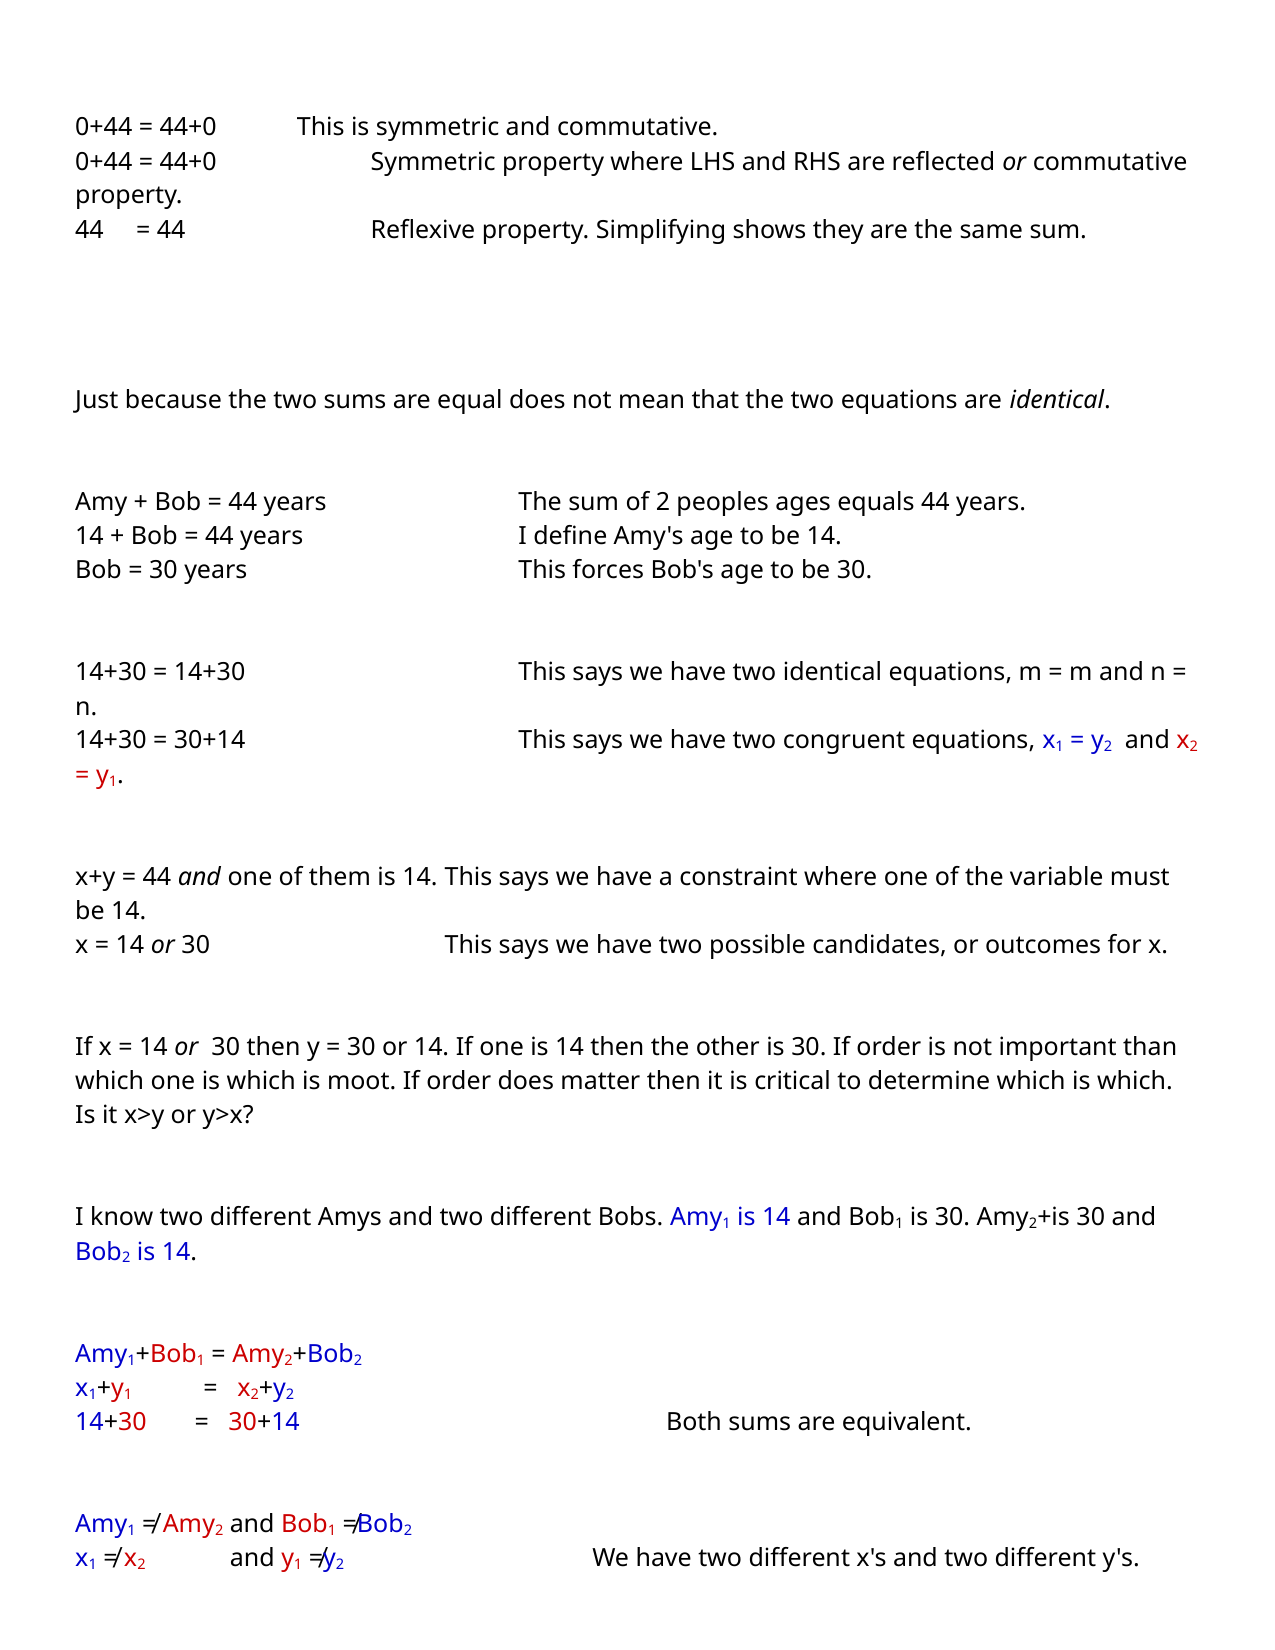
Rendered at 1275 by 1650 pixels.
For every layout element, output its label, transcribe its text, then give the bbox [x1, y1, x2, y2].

text 44 = 44 Reflexive property. Simplifying shows they are the same sum. [75, 211, 1200, 245]
text Bob = 30 years This forces Bob's age to be 30. [75, 552, 1200, 586]
text x1 ≠ x2 and y1 ≠y2 We have two different x's and two different y's. [75, 1540, 1200, 1574]
text 14+30 = 30+14 This says we have two congruent equations, x1 = y2 and x2 = y1. [75, 722, 1200, 790]
text 14+30 = 14+30 This says we have two identical equations, m = m and n = n. [75, 654, 1200, 722]
text 0+44 = 44+0 Symmetric property where LHS and RHS are reflected or commutative property. [75, 143, 1200, 211]
text 14+30 = 30+14 Both sums are equivalent. [75, 1403, 1200, 1437]
text I know two different Amys and two different Bobs. Amy1 is 14 and Bob1 is 30. Amy2+is 30 and Bob2 is 14. [75, 1199, 1200, 1267]
text x+y = 44 and one of them is 14. This says we have a constraint where one of the variable must be 14. [75, 858, 1200, 927]
text Amy1+Bob1 = Amy2+Bob2 [75, 1335, 1200, 1369]
text Amy1 ≠ Amy2 and Bob1 ≠Bob2 [75, 1506, 1200, 1540]
text x1+y1 = x2+y2 [75, 1369, 1200, 1403]
text Amy + Bob = 44 years The sum of 2 peoples ages equals 44 years. [75, 484, 1200, 518]
text 0+44 = 44+0 This is symmetric and commutative. [75, 109, 1200, 143]
text x = 14 or 30 This says we have two possible candidates, or outcomes for x. [75, 927, 1200, 961]
text Just because the two sums are equal does not mean that the two equations are identical. [75, 382, 1200, 416]
text 14 + Bob = 44 years I define Amy's age to be 14. [75, 518, 1200, 552]
text If x = 14 or 30 then y = 30 or 14. If one is 14 then the other is 30. If order is not important than which one is which is moot. If order does matter then it is critical to determine which is which. Is it x>y or y>x? [75, 1029, 1200, 1131]
